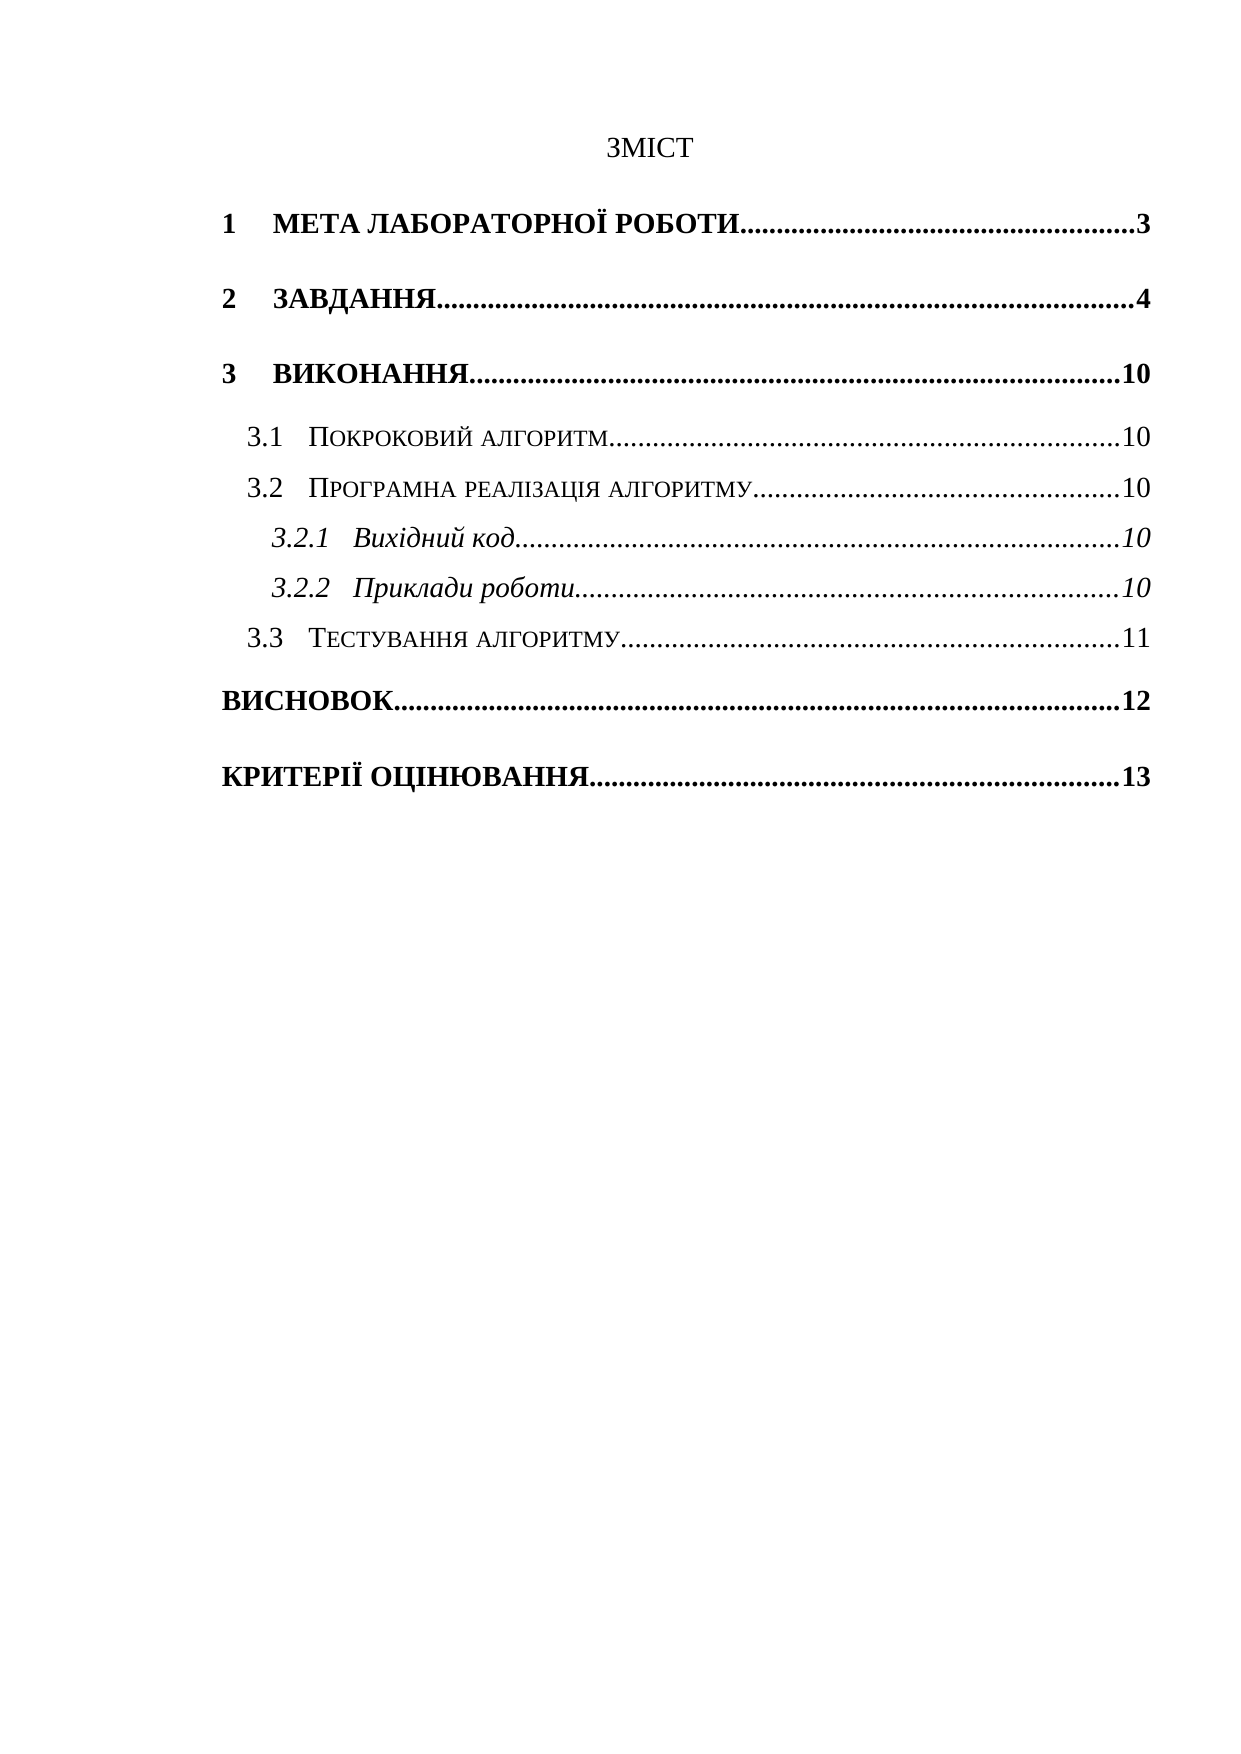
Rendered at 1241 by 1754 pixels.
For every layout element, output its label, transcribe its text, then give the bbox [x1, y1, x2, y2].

text 3.1 Покроковий алгоритм 10 [173, 419, 1152, 453]
text 3 Виконання 10 [148, 357, 1152, 390]
text 3.2 Програмна реалізація алгоритму 10 [173, 470, 1152, 503]
text 2 Завдання 4 [148, 281, 1152, 315]
text 1 Мета лабораторної роботи 3 [148, 206, 1152, 239]
text Критерії оцінювання 13 [148, 759, 1152, 792]
text 3.2.1 Вихідний код 10 [198, 520, 1152, 553]
text Висновок 12 [148, 683, 1152, 717]
text Зміст [148, 131, 1152, 164]
text 3.3 Тестування алгоритму 11 [173, 621, 1152, 654]
text 3.2.2 Приклади роботи 10 [198, 570, 1152, 604]
